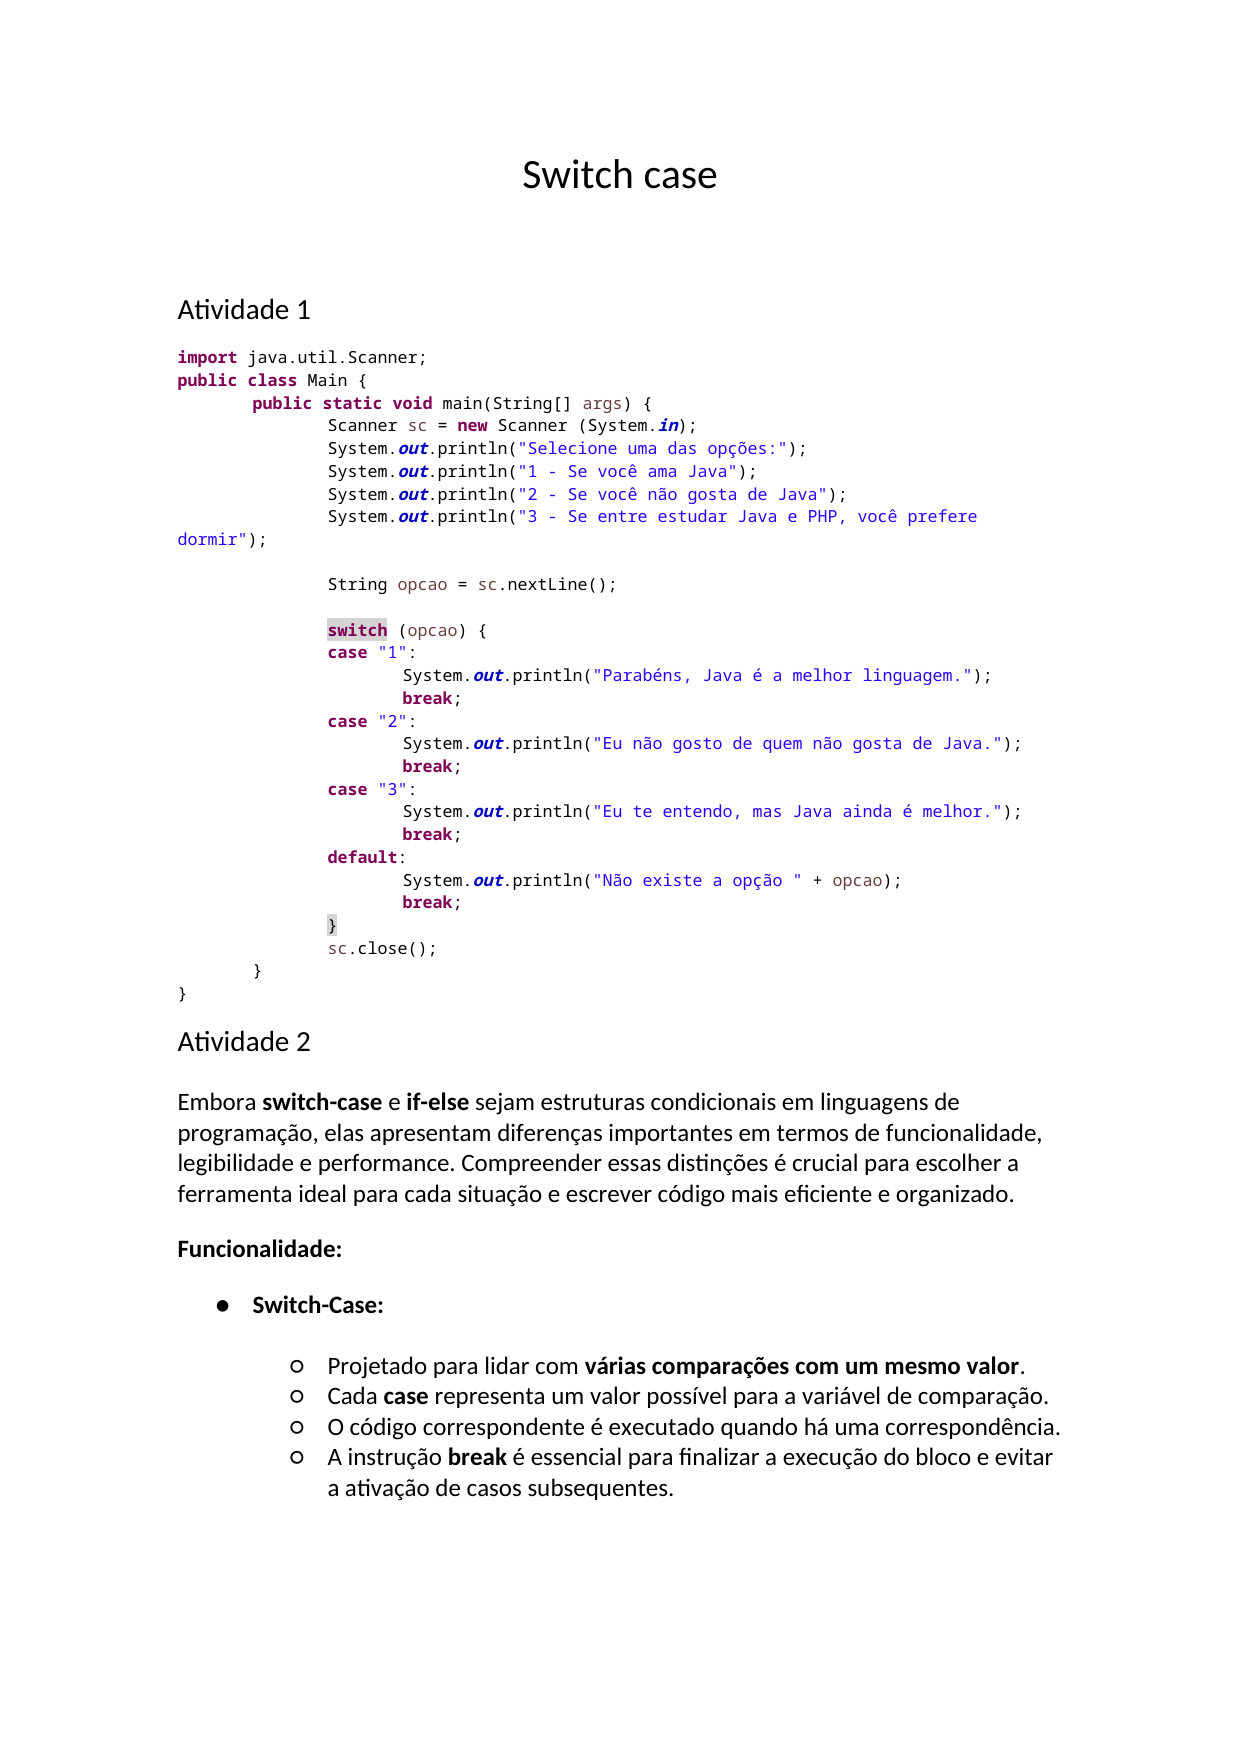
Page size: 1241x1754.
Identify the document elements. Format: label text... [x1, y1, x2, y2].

text Atividade 2 [177, 1023, 1063, 1058]
text System.out.println("Eu te entendo, mas Java ainda é melhor."); [177, 800, 1063, 823]
text System.out.println("3 - Se entre estudar Java e PHP, você prefere dormir"); [177, 505, 1063, 550]
text Scanner sc = new Scanner (System.in); [177, 414, 1063, 437]
text } [177, 982, 1063, 1004]
text case "2": [177, 709, 1063, 732]
text } [177, 913, 1063, 936]
list A instrução break é essencial para finalizar a execução do bloco e evitar a ativação de casos subsequentes. [290, 1441, 1063, 1502]
text Funcionalidade: [177, 1233, 1063, 1264]
text System.out.println("Eu não gosto de quem não gosta de Java."); [177, 732, 1063, 754]
text sc.close(); [177, 936, 1063, 959]
text break; [177, 754, 1063, 777]
text Atividade 1 [177, 291, 1063, 326]
text System.out.println("2 - Se você não gosta de Java"); [177, 482, 1063, 505]
list Switch-Case: [215, 1289, 1063, 1350]
text break; [177, 686, 1063, 709]
text String opcao = sc.nextLine(); [177, 573, 1063, 596]
text System.out.println("Selecione uma das opções:"); [177, 437, 1063, 459]
text } [177, 959, 1063, 982]
text System.out.println("Parabéns, Java é a melhor linguagem."); [177, 664, 1063, 686]
text break; [177, 891, 1063, 913]
text break; [177, 823, 1063, 845]
text switch (opcao) { [177, 618, 1063, 641]
text public static void main(String[] args) { [177, 391, 1063, 414]
text case "1": [177, 641, 1063, 664]
text System.out.println("Não existe a opção " + opcao); [177, 868, 1063, 891]
text public class Main { [177, 368, 1063, 391]
text Embora switch-case e if-else sejam estruturas condicionais em linguagens de programação, elas apresentam diferenças importantes em termos de funcionalidade, legibilidade e performance. Compreender essas distinções é crucial para escolher a ferramenta ideal para cada situação e escrever código mais eficiente e organizado. [177, 1086, 1063, 1208]
list Projetado para lidar com várias comparações com um mesmo valor. [290, 1350, 1063, 1380]
text Switch case [177, 148, 1063, 198]
text default: [177, 845, 1063, 868]
list Cada case representa um valor possível para a variável de comparação. [290, 1380, 1063, 1411]
text import java.util.Scanner; [177, 346, 1063, 368]
list O código correspondente é executado quando há uma correspondência. [290, 1411, 1063, 1441]
text System.out.println("1 - Se você ama Java"); [177, 459, 1063, 482]
text case "3": [177, 777, 1063, 800]
